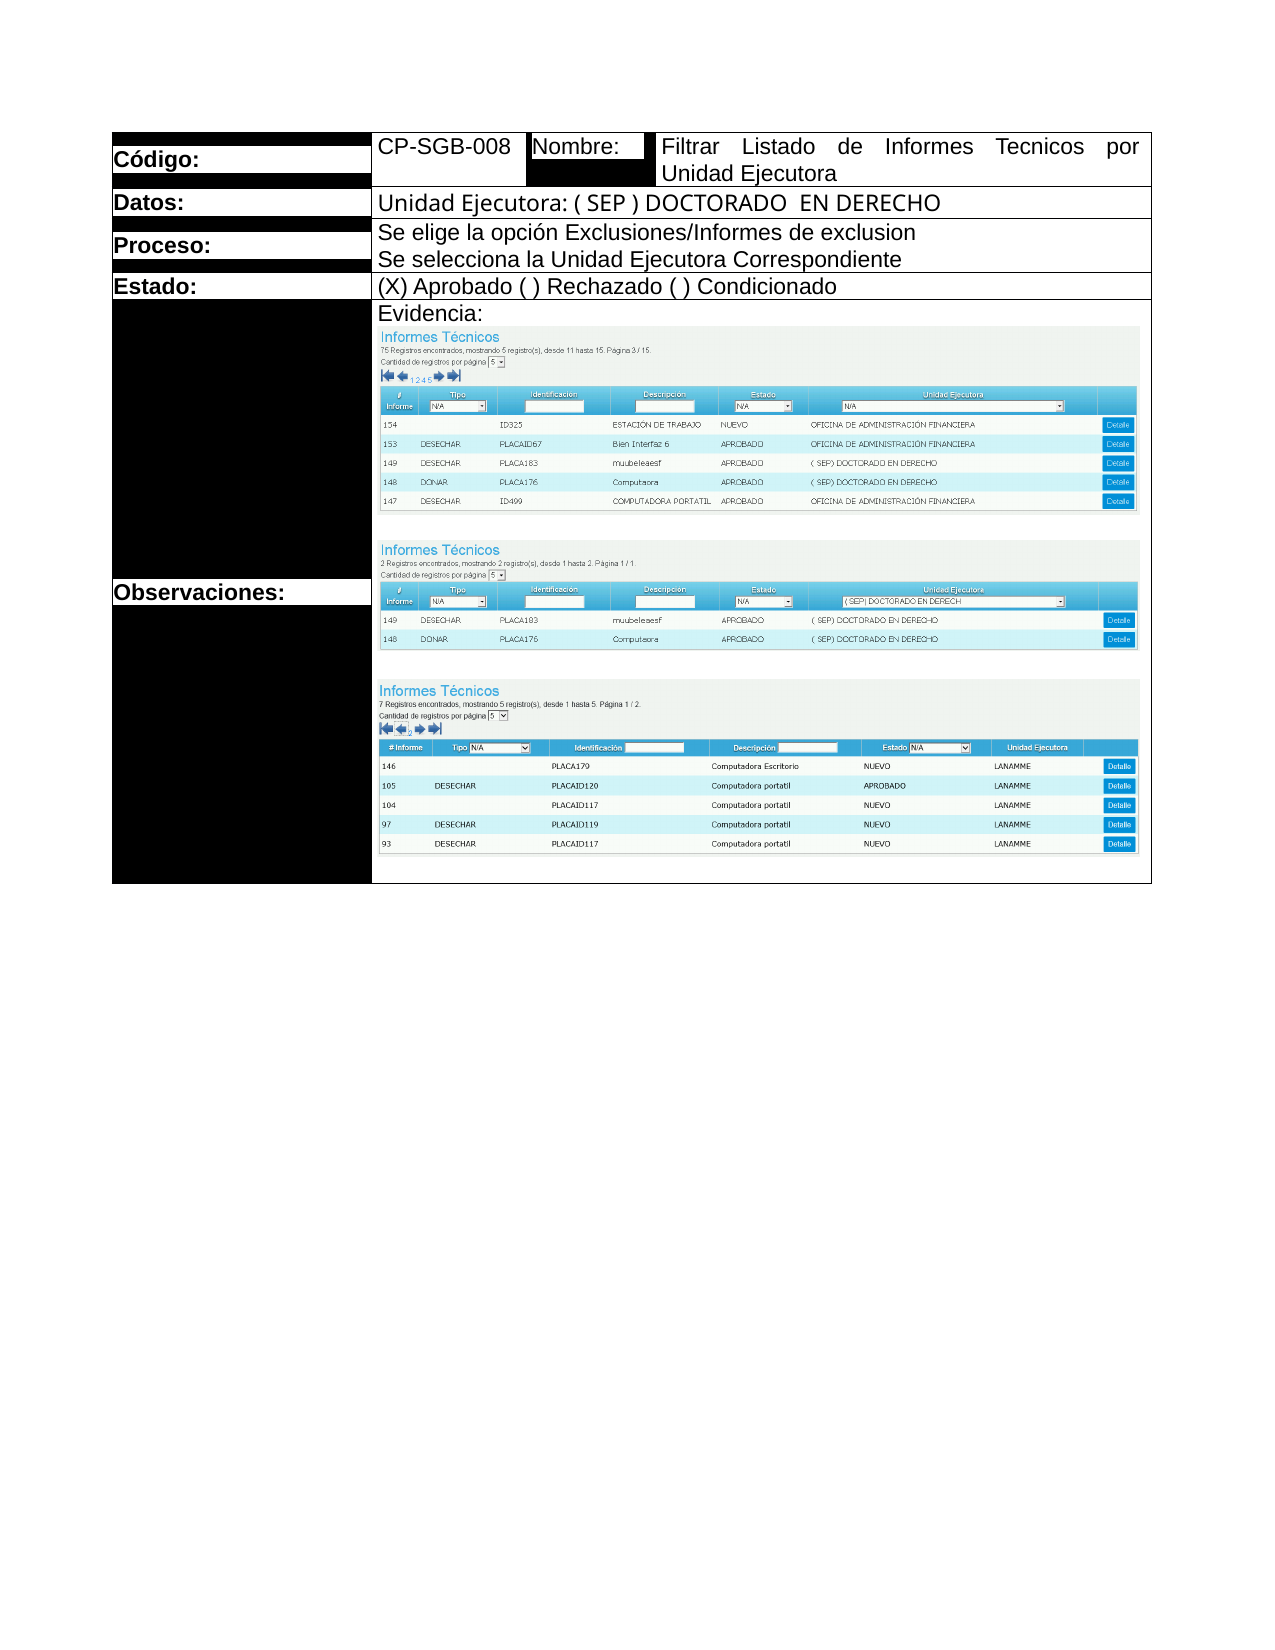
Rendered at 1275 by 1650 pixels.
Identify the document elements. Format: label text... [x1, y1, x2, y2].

table_cell Evidencia: [372, 300, 377, 883]
table_header Código: [113, 133, 371, 146]
picture [377, 326, 1140, 515]
table_cell Evidencia: [1140, 300, 1151, 883]
table_cell Observaciones: [113, 300, 371, 579]
table_cell Proceso: [113, 219, 371, 232]
table_header Código: [113, 173, 371, 186]
table_cell Proceso: [113, 259, 371, 272]
picture [377, 679, 1140, 857]
table_header Filtrar Listado de Informes Tecnicos por Unidad Ejecutora [656, 133, 1151, 186]
picture [377, 540, 1140, 651]
table_header CP-SGB-008 [372, 133, 526, 186]
table_cell Observaciones: [113, 605, 371, 883]
table_header Nombre: [527, 133, 655, 186]
